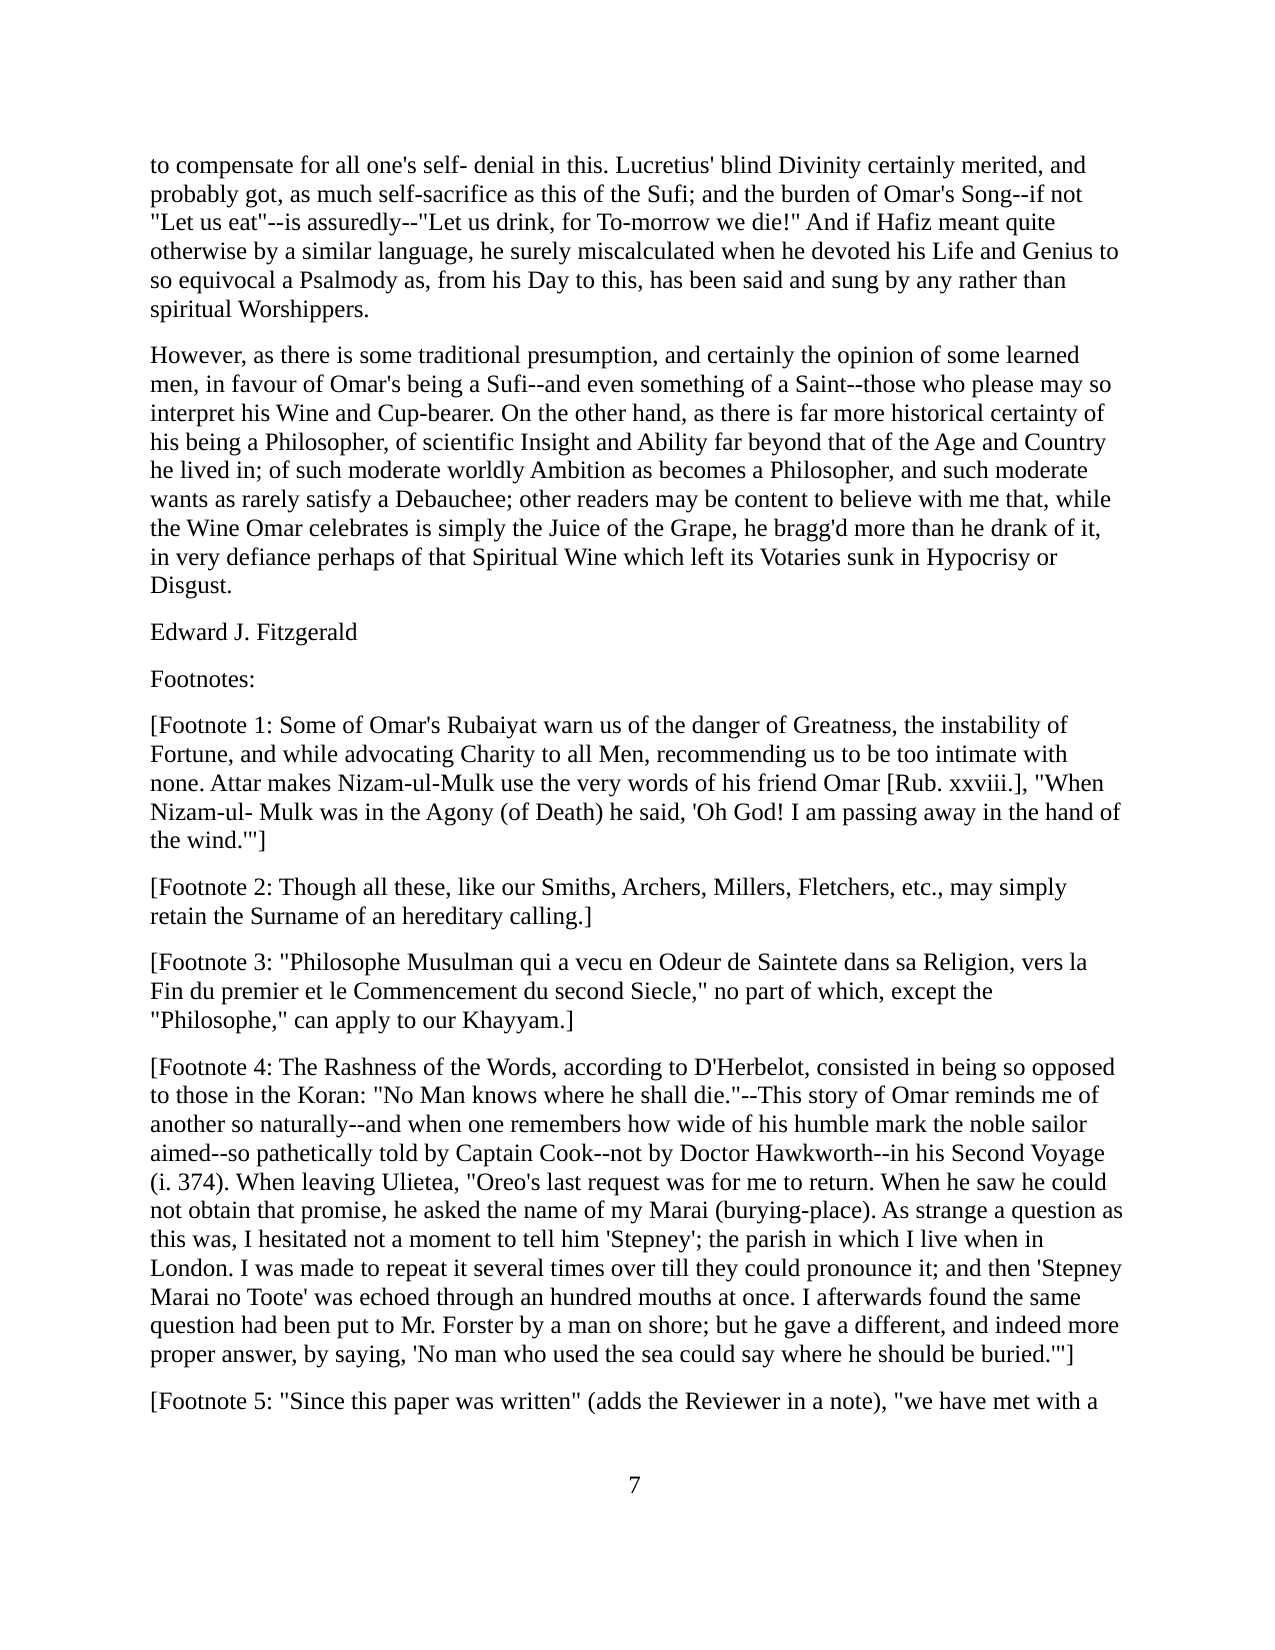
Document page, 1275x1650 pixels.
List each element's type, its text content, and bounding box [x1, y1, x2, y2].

text [Footnote 5: "Since this paper was written" (adds the Reviewer in a note), "we have met with a [150, 1386, 1125, 1414]
text [Footnote 4: The Rashness of the Words, according to D'Herbelot, consisted in being so opposed to those in the Koran: "No Man knows where he shall die."--This story of Omar reminds me of another so naturally--and when one remembers how wide of his humble mark the noble sailor aimed--so pathetically told by Captain Cook--not by Doctor Hawkworth--in his Second Voyage (i. 374). When leaving Ulietea, "Oreo's last request was for me to return. When he saw he could not obtain that promise, he asked the name of my Marai (burying-place). As strange a question as this was, I hesitated not a moment to tell him 'Stepney'; the parish in which I live when in London. I was made to repeat it several times over till they could pronounce it; and then 'Stepney Marai no Toote' was echoed through an hundred mouths at once. I afterwards found the same question had been put to Mr. Forster by a man on shore; but he gave a different, and indeed more proper answer, by saying, 'No man who used the sea could say where he should be buried.'"] [150, 1052, 1125, 1368]
text Footnotes: [150, 664, 1125, 692]
text However, as there is some traditional presumption, and certainly the opinion of some learned men, in favour of Omar's being a Sufi--and even something of a Saint--those who please may so interpret his Wine and Cup-bearer. On the other hand, as there is far more historical certainty of his being a Philosopher, of scientific Insight and Ability far beyond that of the Age and Country he lived in; of such moderate worldly Ambition as becomes a Philosopher, and such moderate wants as rarely satisfy a Debauchee; other readers may be content to believe with me that, while the Wine Omar celebrates is simply the Juice of the Grape, he bragg'd more than he drank of it, in very defiance perhaps of that Spiritual Wine which left its Votaries sunk in Hypocrisy or Disgust. [150, 340, 1125, 599]
text [Footnote 1: Some of Omar's Rubaiyat warn us of the danger of Greatness, the instability of Fortune, and while advocating Charity to all Men, recommending us to be too intimate with none. Attar makes Nizam-ul-Mulk use the very words of his friend Omar [Rub. xxviii.], "When Nizam-ul- Mulk was in the Agony (of Death) he said, 'Oh God! I am passing away in the hand of the wind.'"] [150, 710, 1125, 854]
text to compensate for all one's self- denial in this. Lucretius' blind Divinity certainly merited, and probably got, as much self-sacrifice as this of the Sufi; and the burden of Omar's Song--if not "Let us eat"--is assuredly--"Let us drink, for To-morrow we die!" And if Hafiz meant quite otherwise by a similar language, he surely miscalculated when he devoted his Life and Genius to so equivocal a Psalmody as, from his Day to this, has been said and sung by any rather than spiritual Worshippers. [150, 150, 1125, 322]
text [Footnote 2: Though all these, like our Smiths, Archers, Millers, Fletchers, etc., may simply retain the Surname of an hereditary calling.] [150, 872, 1125, 929]
text Edward J. Fitzgerald [150, 617, 1125, 646]
text [Footnote 3: "Philosophe Musulman qui a vecu en Odeur de Saintete dans sa Religion, vers la Fin du premier et le Commencement du second Siecle," no part of which, except the "Philosophe," can apply to our Khayyam.] [150, 947, 1125, 1034]
